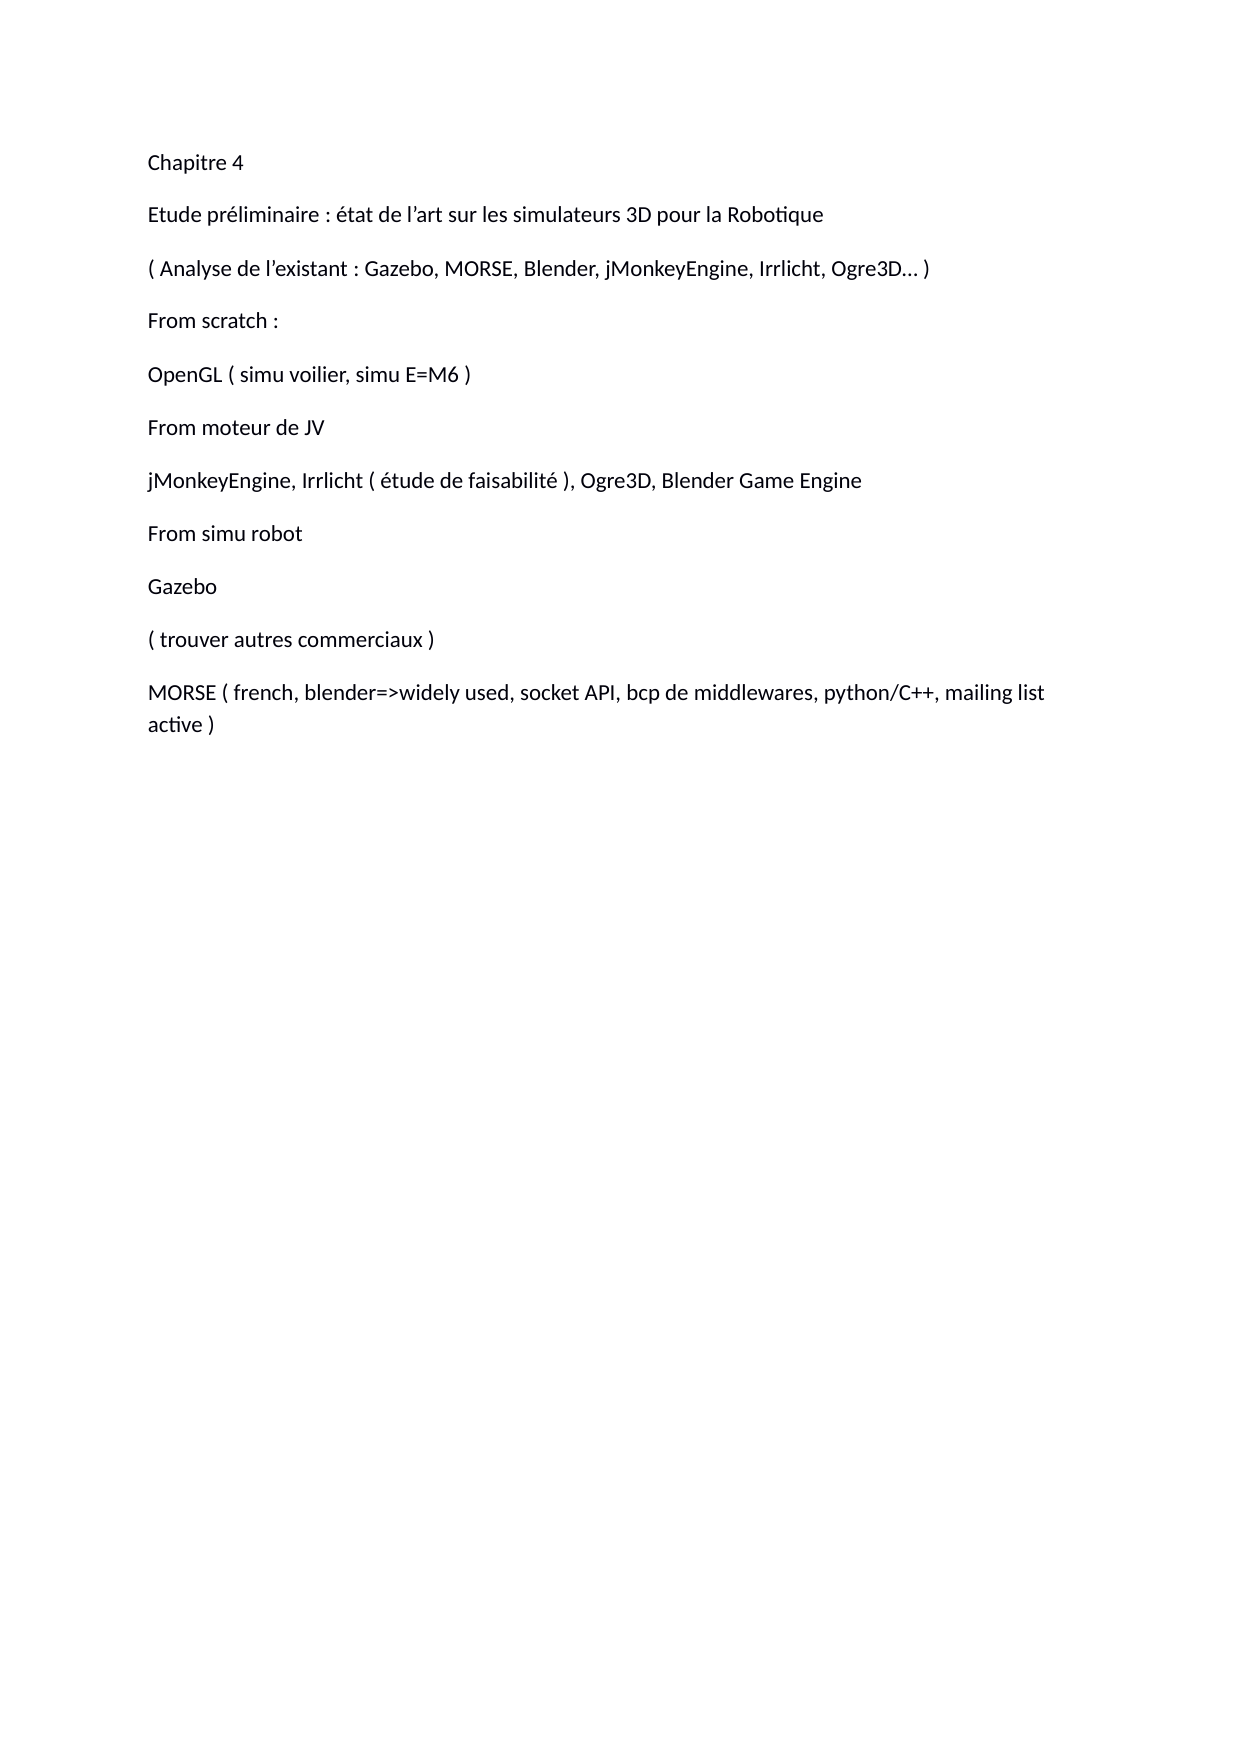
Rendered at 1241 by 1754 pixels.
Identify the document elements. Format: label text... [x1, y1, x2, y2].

text OpenGL ( simu voilier, simu E=M6 ) [148, 360, 1093, 388]
text jMonkeyEngine, Irrlicht ( étude de faisabilité ), Ogre3D, Blender Game Engine [148, 466, 1093, 494]
text From scratch : [148, 307, 1093, 335]
text ( trouver autres commerciaux ) [148, 625, 1093, 653]
text ( Analyse de l’existant : Gazebo, MORSE, Blender, jMonkeyEngine, Irrlicht, Ogre3D… ) [148, 254, 1093, 282]
text Etude préliminaire : état de l’art sur les simulateurs 3D pour la Robotique [148, 201, 1093, 229]
text From moteur de JV [148, 413, 1093, 441]
text MORSE ( french, blender=>widely used, socket API, bcp de middlewares, python/C++, mailing list active ) [148, 678, 1093, 738]
text Gazebo [148, 572, 1093, 600]
text From simu robot [148, 519, 1093, 547]
text Chapitre 4 [148, 148, 1093, 176]
